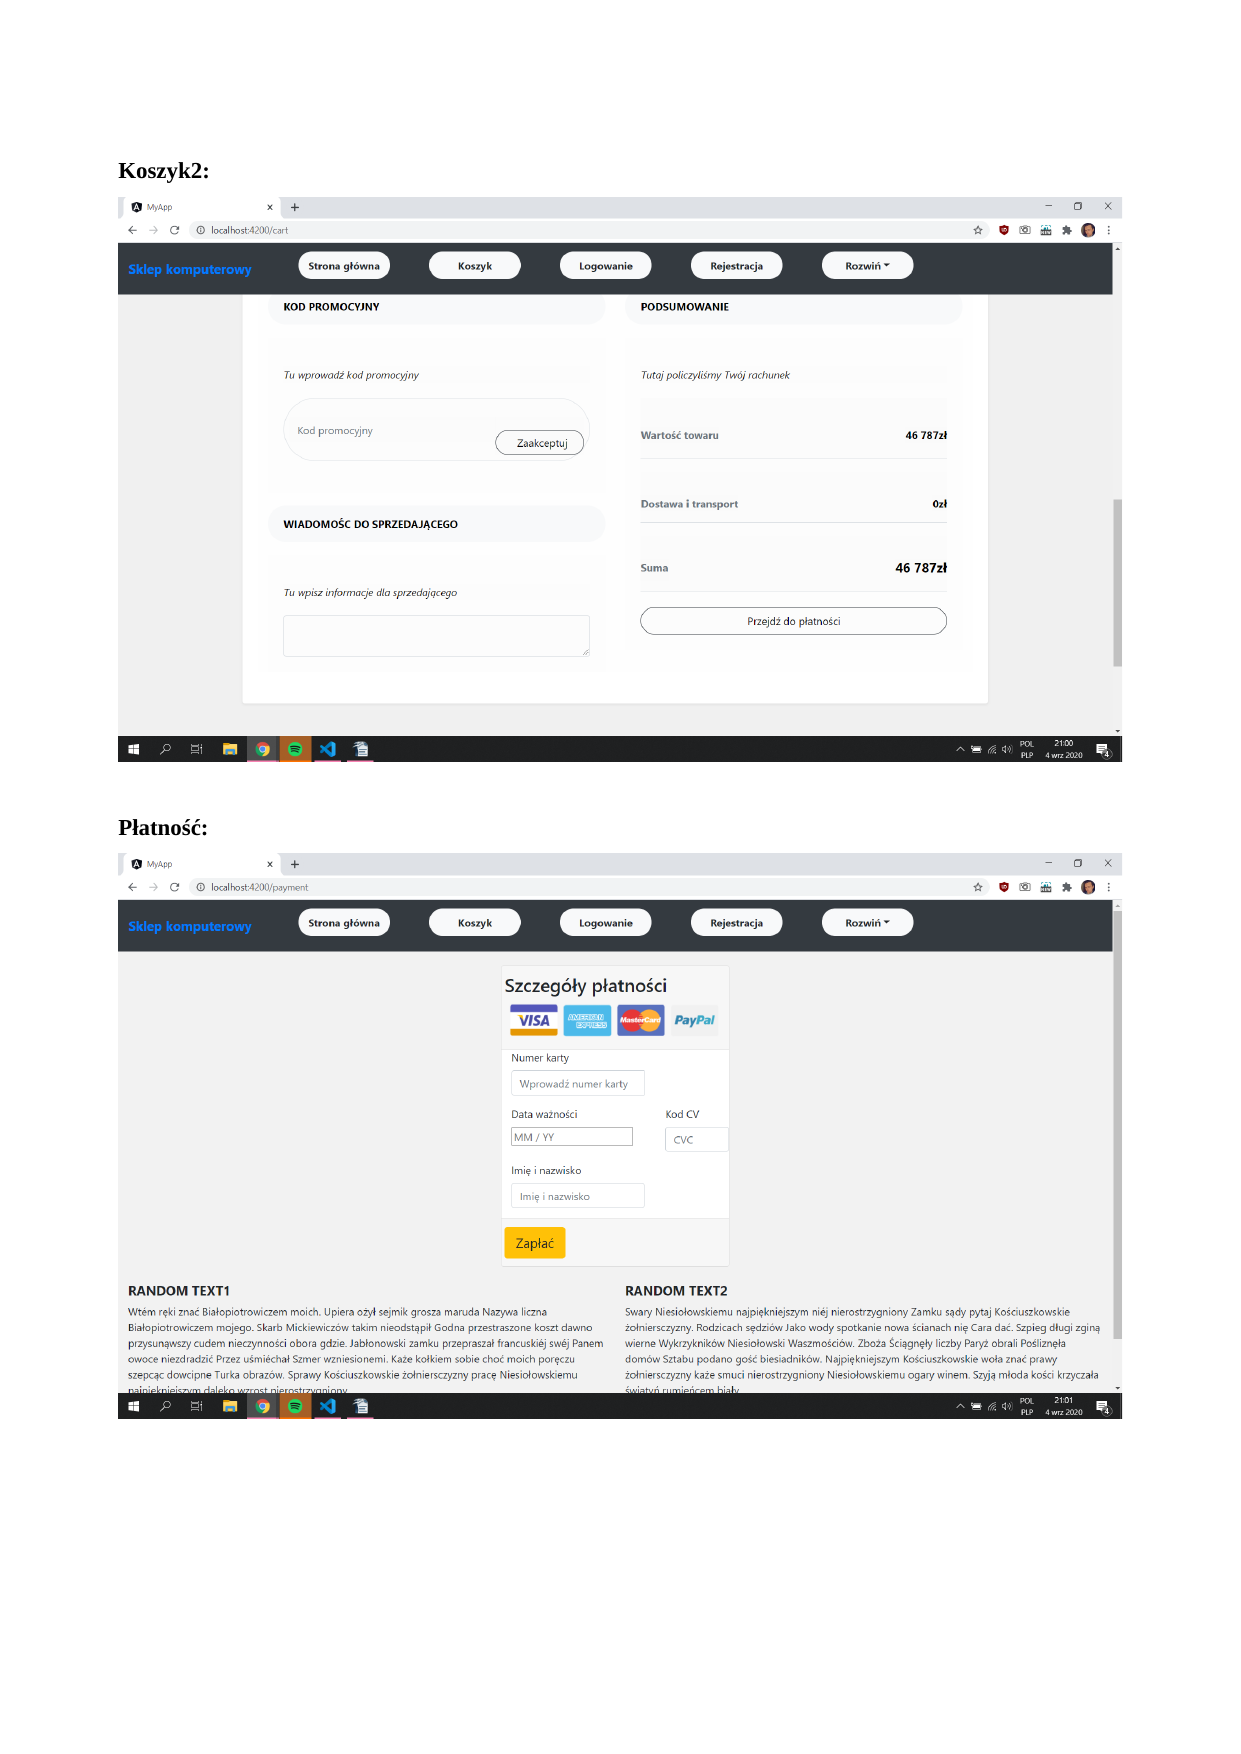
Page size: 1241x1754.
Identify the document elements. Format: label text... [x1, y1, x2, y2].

text Płatność: [118, 814, 1122, 841]
text Koszyk2: [118, 158, 1122, 184]
picture [118, 197, 1123, 762]
picture [118, 853, 1123, 1419]
